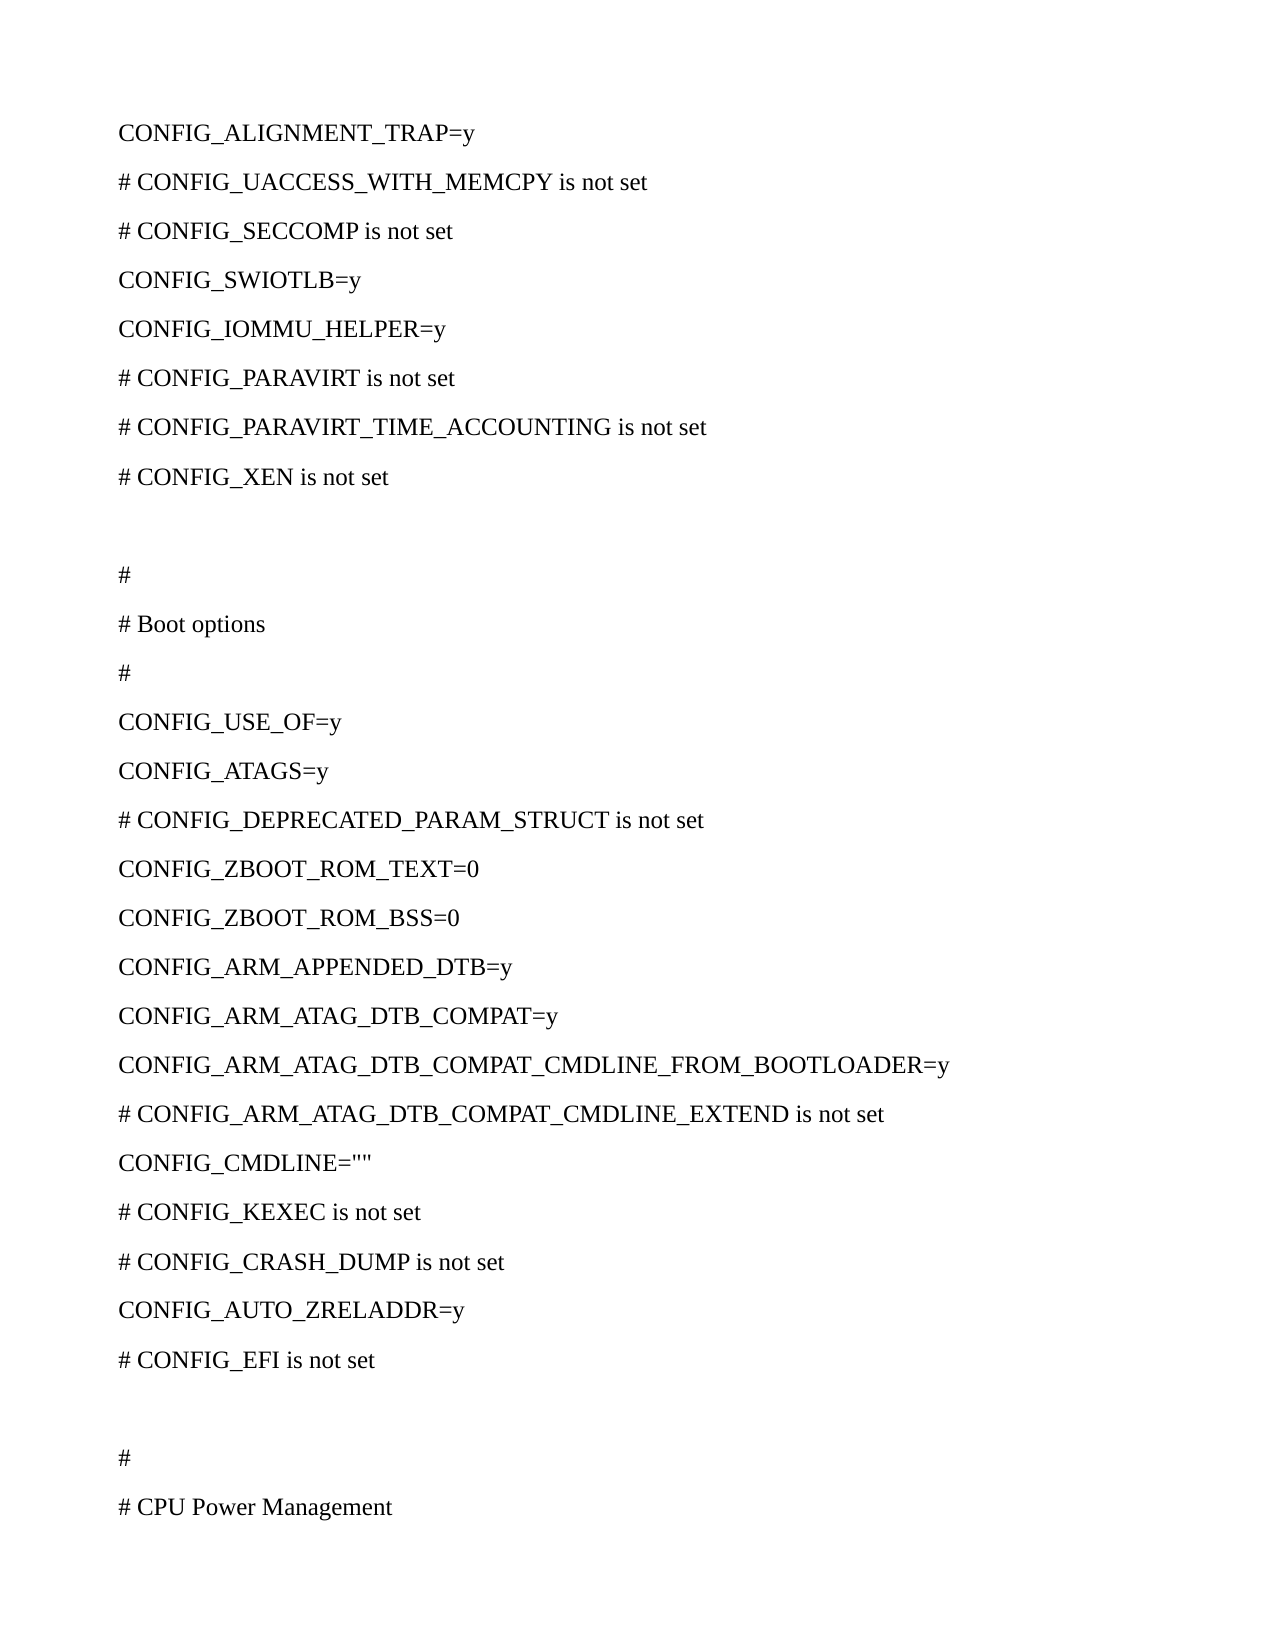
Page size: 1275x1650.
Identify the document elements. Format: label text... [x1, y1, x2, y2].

text CONFIG_ATAGS=y [118, 756, 1157, 785]
text # CONFIG_DEPRECATED_PARAM_STRUCT is not set [118, 805, 1157, 834]
text CONFIG_ARM_ATAG_DTB_COMPAT_CMDLINE_FROM_BOOTLOADER=y [118, 1050, 1157, 1079]
text # [118, 658, 1157, 687]
text # Boot options [118, 609, 1157, 637]
text CONFIG_IOMMU_HELPER=y [118, 314, 1157, 343]
text # CONFIG_ARM_ATAG_DTB_COMPAT_CMDLINE_EXTEND is not set [118, 1099, 1157, 1128]
text # CONFIG_SECCOMP is not set [118, 216, 1157, 245]
text CONFIG_SWIOTLB=y [118, 265, 1157, 294]
text # CONFIG_KEXEC is not set [118, 1197, 1157, 1226]
text # CPU Power Management [118, 1492, 1157, 1521]
text CONFIG_ZBOOT_ROM_BSS=0 [118, 903, 1157, 932]
text # CONFIG_PARAVIRT_TIME_ACCOUNTING is not set [118, 412, 1157, 441]
text CONFIG_CMDLINE="" [118, 1148, 1157, 1177]
text # CONFIG_UACCESS_WITH_MEMCPY is not set [118, 167, 1157, 196]
text # CONFIG_XEN is not set [118, 462, 1157, 490]
text CONFIG_USE_OF=y [118, 707, 1157, 736]
text # [118, 560, 1157, 588]
text CONFIG_AUTO_ZRELADDR=y [118, 1296, 1157, 1324]
text CONFIG_ZBOOT_ROM_TEXT=0 [118, 854, 1157, 883]
text CONFIG_ARM_APPENDED_DTB=y [118, 952, 1157, 981]
text # CONFIG_CRASH_DUMP is not set [118, 1247, 1157, 1275]
text CONFIG_ARM_ATAG_DTB_COMPAT=y [118, 1001, 1157, 1030]
text # CONFIG_EFI is not set [118, 1345, 1157, 1373]
text CONFIG_ALIGNMENT_TRAP=y [118, 118, 1157, 147]
text # [118, 1443, 1157, 1472]
text # CONFIG_PARAVIRT is not set [118, 363, 1157, 392]
